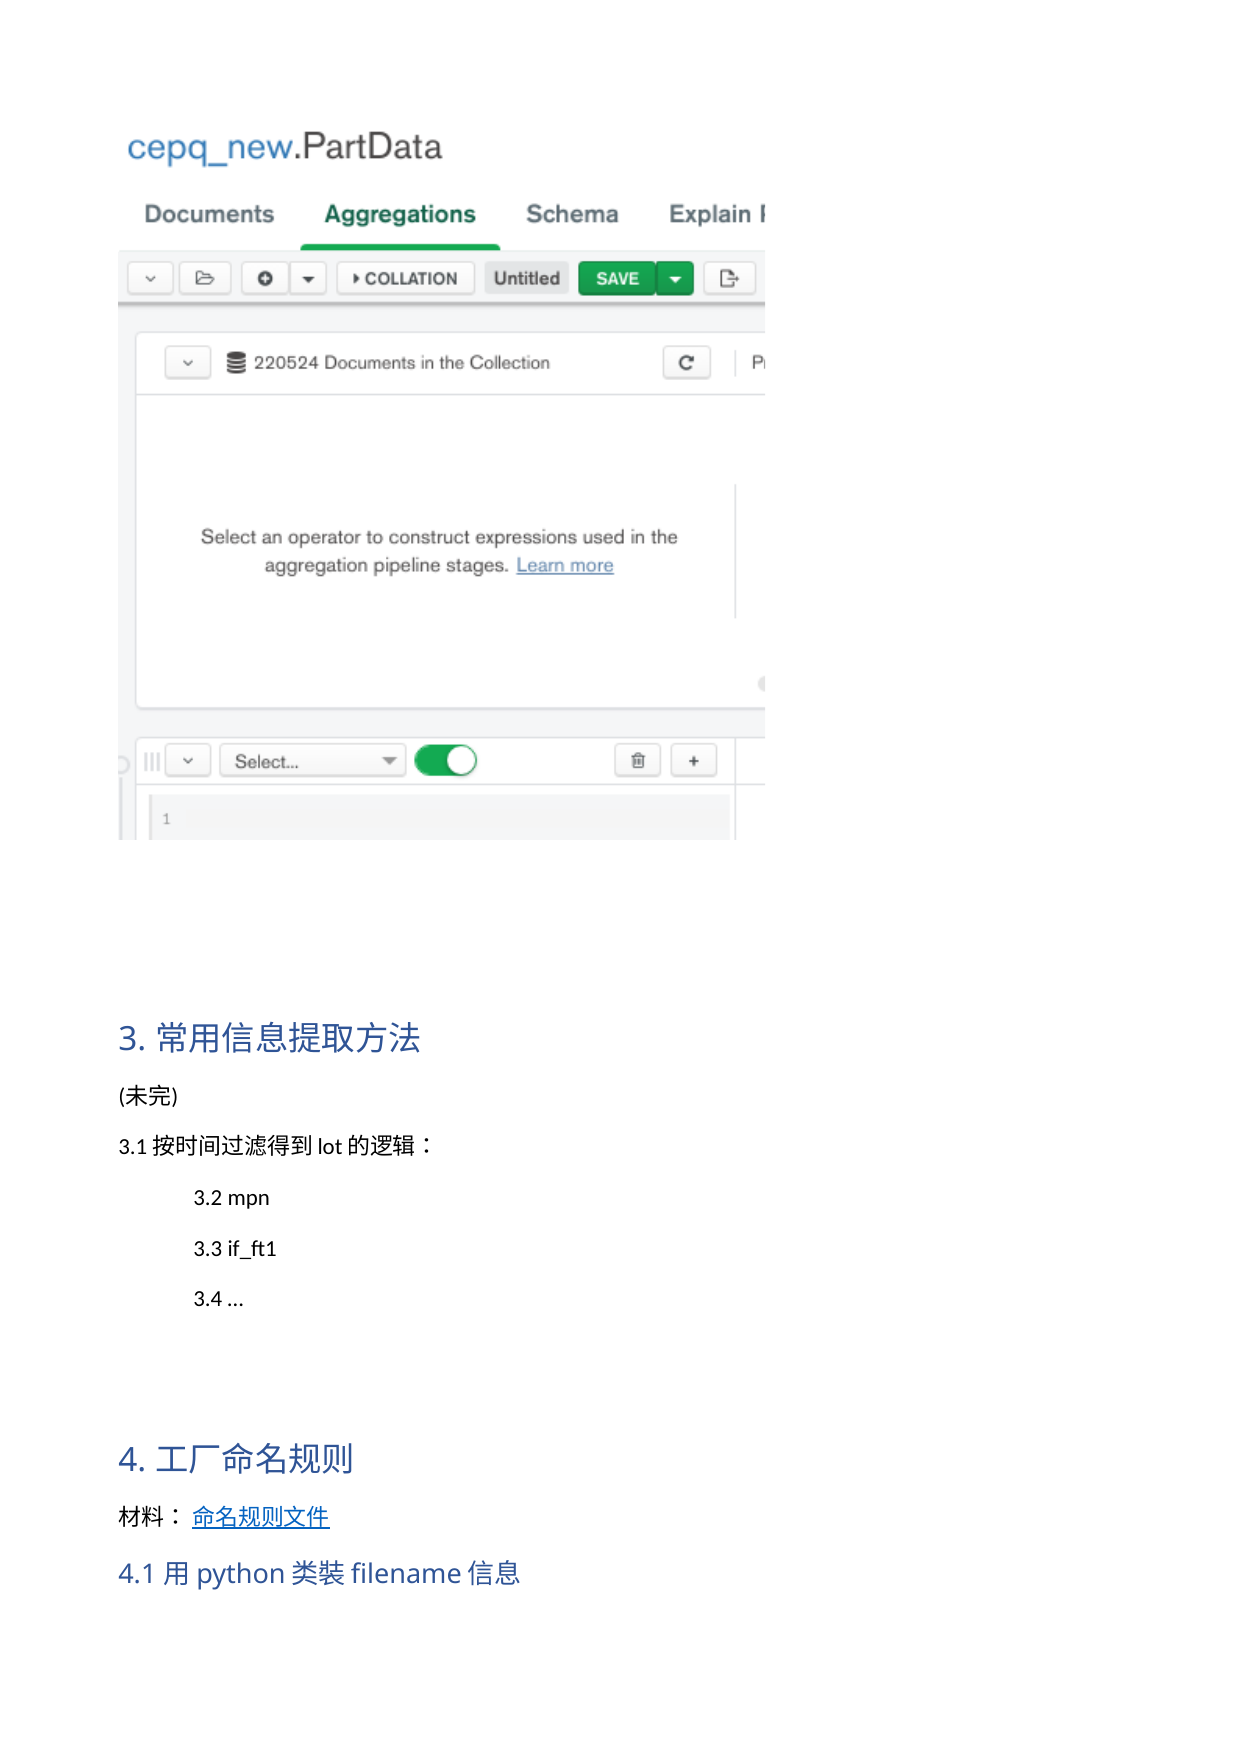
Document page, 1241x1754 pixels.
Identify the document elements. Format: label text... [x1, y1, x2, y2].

text 3. 常用信息提取方法 [118, 1007, 1122, 1060]
text 3.4 … [118, 1277, 1122, 1313]
picture [118, 118, 765, 840]
text 4. 工厂命名规则 [118, 1428, 1122, 1481]
text 4.1 用python类裝filename信息 [118, 1546, 1122, 1592]
text 材料： 命名规则文件 [118, 1496, 1122, 1532]
text (未完) [118, 1074, 1122, 1111]
text 3.3 if_ft1 [118, 1226, 1122, 1262]
text 3.2 mpn [118, 1176, 1122, 1212]
text 3.1 按时间过滤得到lot的逻辑： [118, 1125, 1122, 1161]
